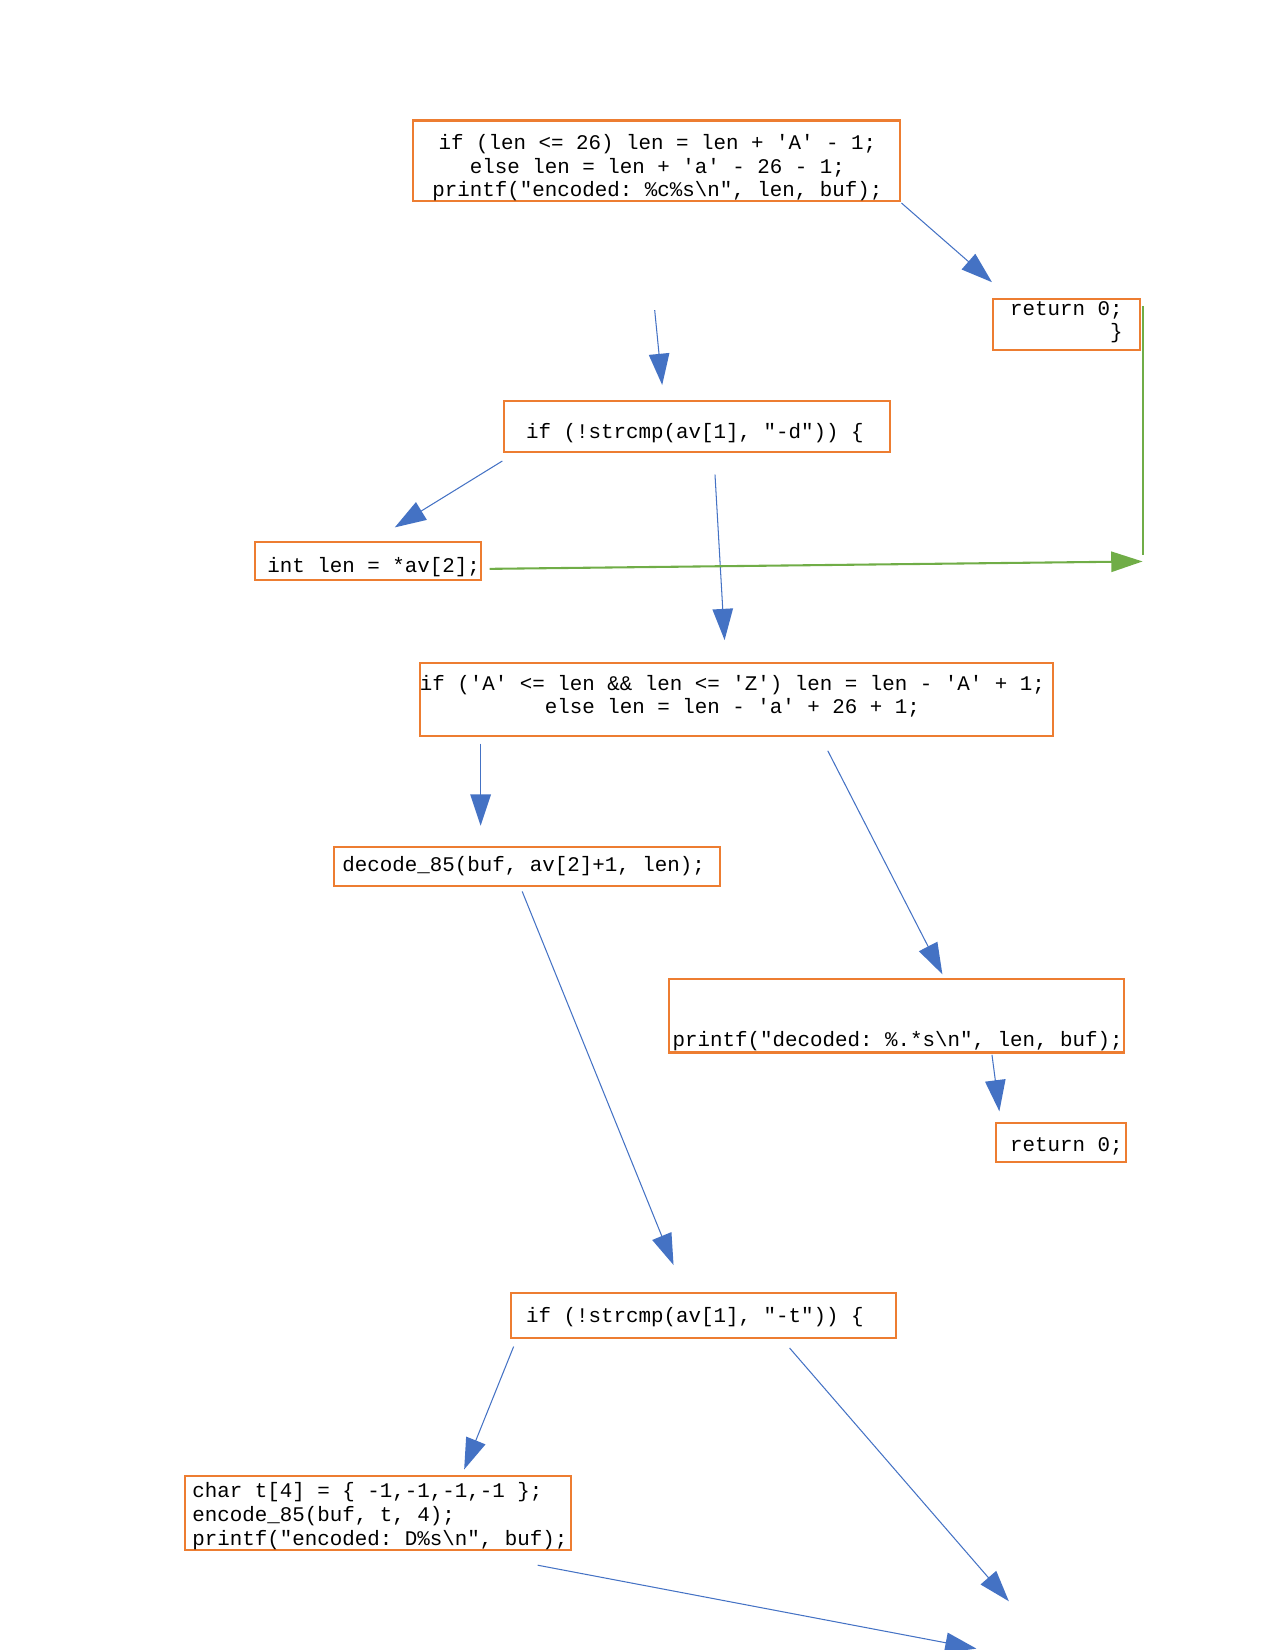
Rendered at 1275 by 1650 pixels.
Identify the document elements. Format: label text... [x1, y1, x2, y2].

text int len = *av[2]; [721, 563, 1122, 578]
text else len = len - 'a' + 26 + 1; [1054, 696, 1122, 720]
text return 0; [192, 298, 992, 321]
text encode_85(buf, t, 4); [927, 1504, 1122, 1528]
text if (len <= 26) len = len + 'A' - 1; [901, 132, 1122, 156]
text char t[4] = { -1,-1,-1,-1 }; [907, 1481, 1122, 1504]
text decode_85(buf, av[2]+1, len); [721, 854, 891, 877]
text printf("encoded: D%s\n", buf); [947, 1528, 1122, 1551]
text if (!strcmp(av[1], "-d")) { [192, 421, 503, 445]
text encode_85(buf, t, 4); [572, 1504, 943, 1528]
text if ('A' <= len && len <= 'Z') len = len - 'A' + 1; [1054, 673, 1122, 696]
text int len = *av[2]; [482, 554, 720, 578]
text int len = *av[2]; [721, 554, 1111, 565]
text decode_85(buf, av[2]+1, len); [882, 854, 1122, 877]
text if ('A' <= len && len <= 'Z') len = len - 'A' + 1; [192, 673, 419, 696]
text } [192, 321, 657, 345]
text printf("decoded: %.*s\n", len, buf); [579, 1029, 668, 1053]
text int len = *av[2]; [192, 554, 254, 578]
text decode_85(buf, av[2]+1, len); [192, 854, 333, 877]
text return 0; [622, 1134, 995, 1158]
text char t[4] = { -1,-1,-1,-1 }; [572, 1481, 923, 1504]
text printf("decoded: %.*s\n", len, buf); [192, 1029, 586, 1053]
text if (!strcmp(av[1], "-t")) { [192, 1305, 510, 1328]
text if (len <= 26) len = len + 'A' - 1; [192, 132, 412, 156]
text if (!strcmp(av[1], "-t")) { [897, 1305, 1122, 1328]
text return 0; [192, 1134, 629, 1158]
text printf("encoded: %c%s\n", len, buf); [192, 179, 1122, 203]
text else len = len - 'a' + 26 + 1; [192, 696, 419, 720]
text } [657, 321, 992, 345]
text else len = len + 'a' - 26 - 1; [192, 156, 412, 179]
text if (!strcmp(av[1], "-d")) { [891, 421, 1122, 445]
text printf("encoded: D%s\n", buf); [572, 1528, 963, 1551]
text else len = len + 'a' - 26 - 1; [901, 156, 1122, 179]
